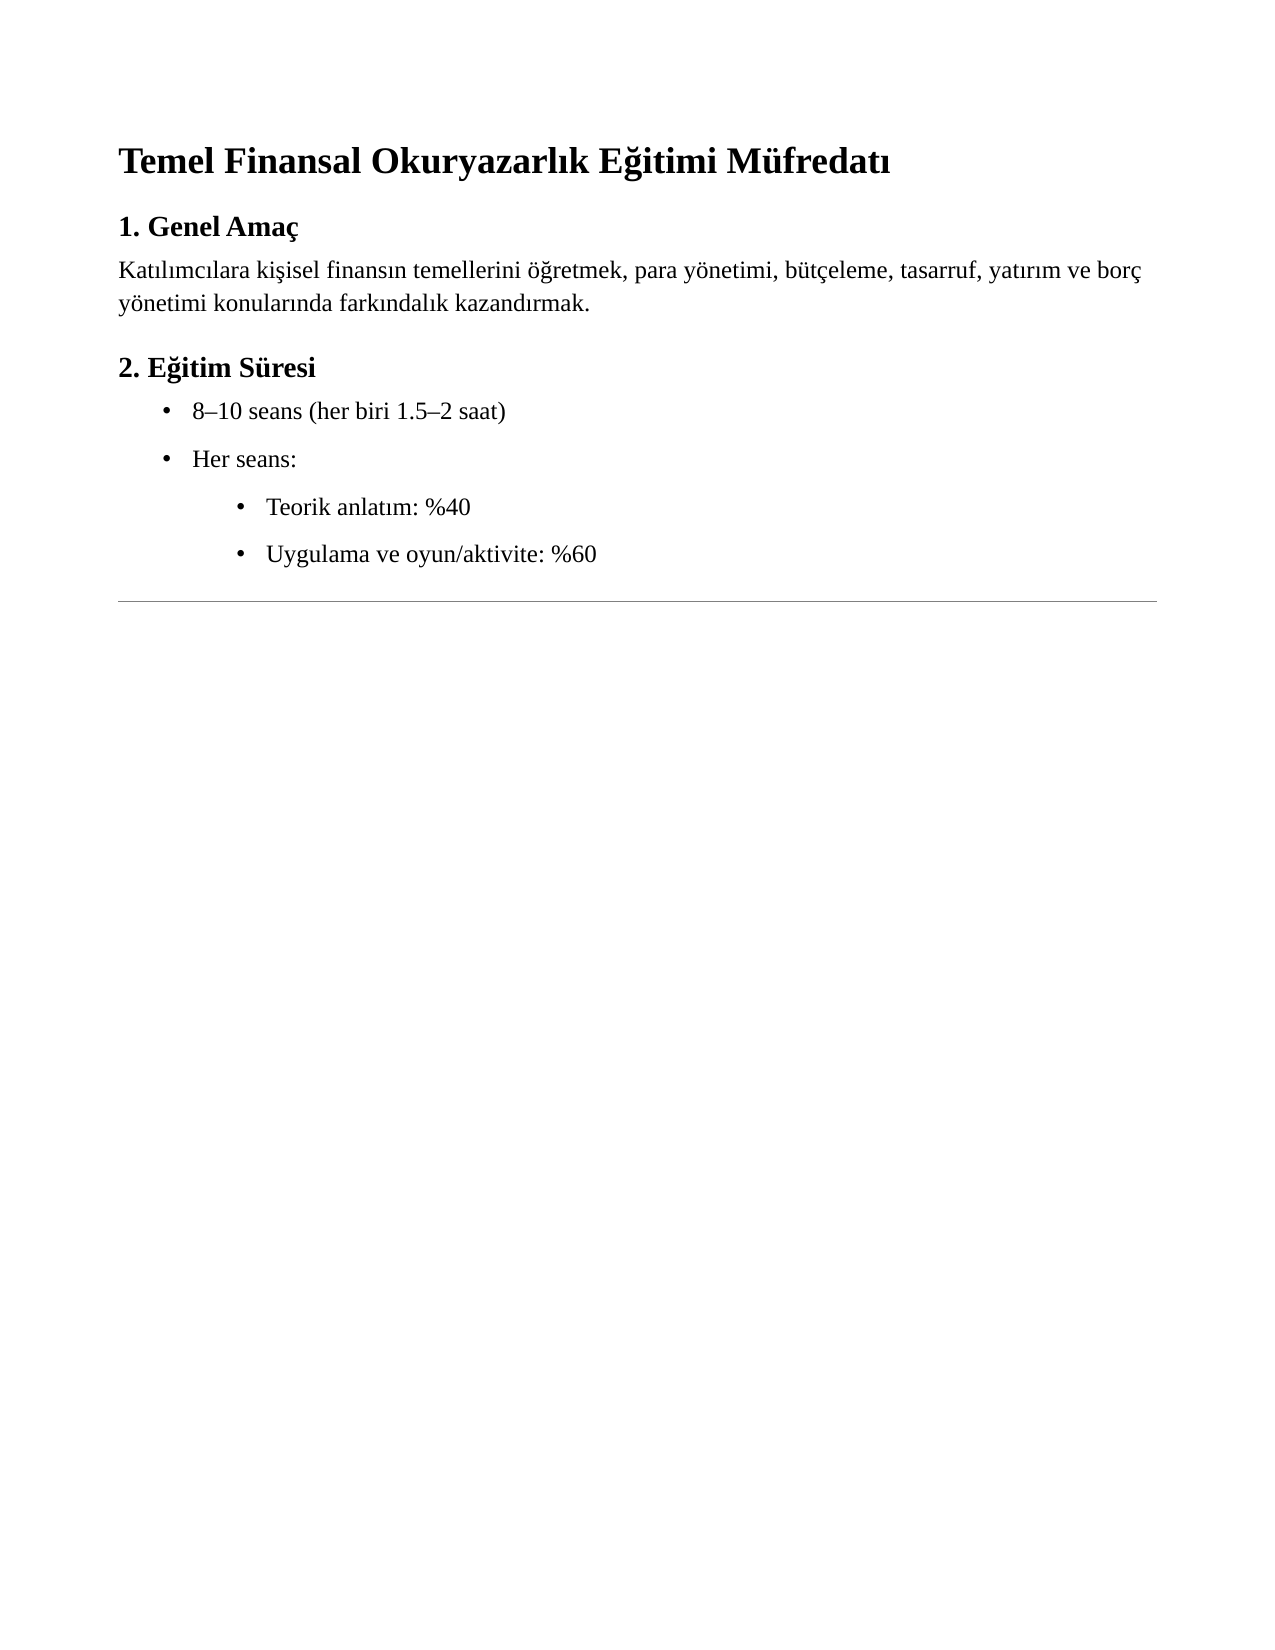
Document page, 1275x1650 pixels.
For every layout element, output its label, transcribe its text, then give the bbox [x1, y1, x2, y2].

list Teorik anlatım: %40 [236, 492, 1157, 520]
list Her seans: [162, 444, 1157, 473]
list 8–10 seans (her biri 1.5–2 saat) [162, 396, 1157, 425]
subtitle 1. Genel Amaç [118, 209, 1157, 243]
text Katılımcılara kişisel finansın temellerini öğretmek, para yönetimi, bütçeleme, tasarruf, yatırım ve borç yönetimi konularında farkındalık kazandırmak. [118, 255, 1157, 317]
subtitle Temel Finansal Okuryazarlık Eğitimi Müfredatı [118, 139, 1157, 182]
subtitle 2. Eğitim Süresi [118, 350, 1157, 384]
list Uygulama ve oyun/aktivite: %60 [236, 539, 1157, 568]
